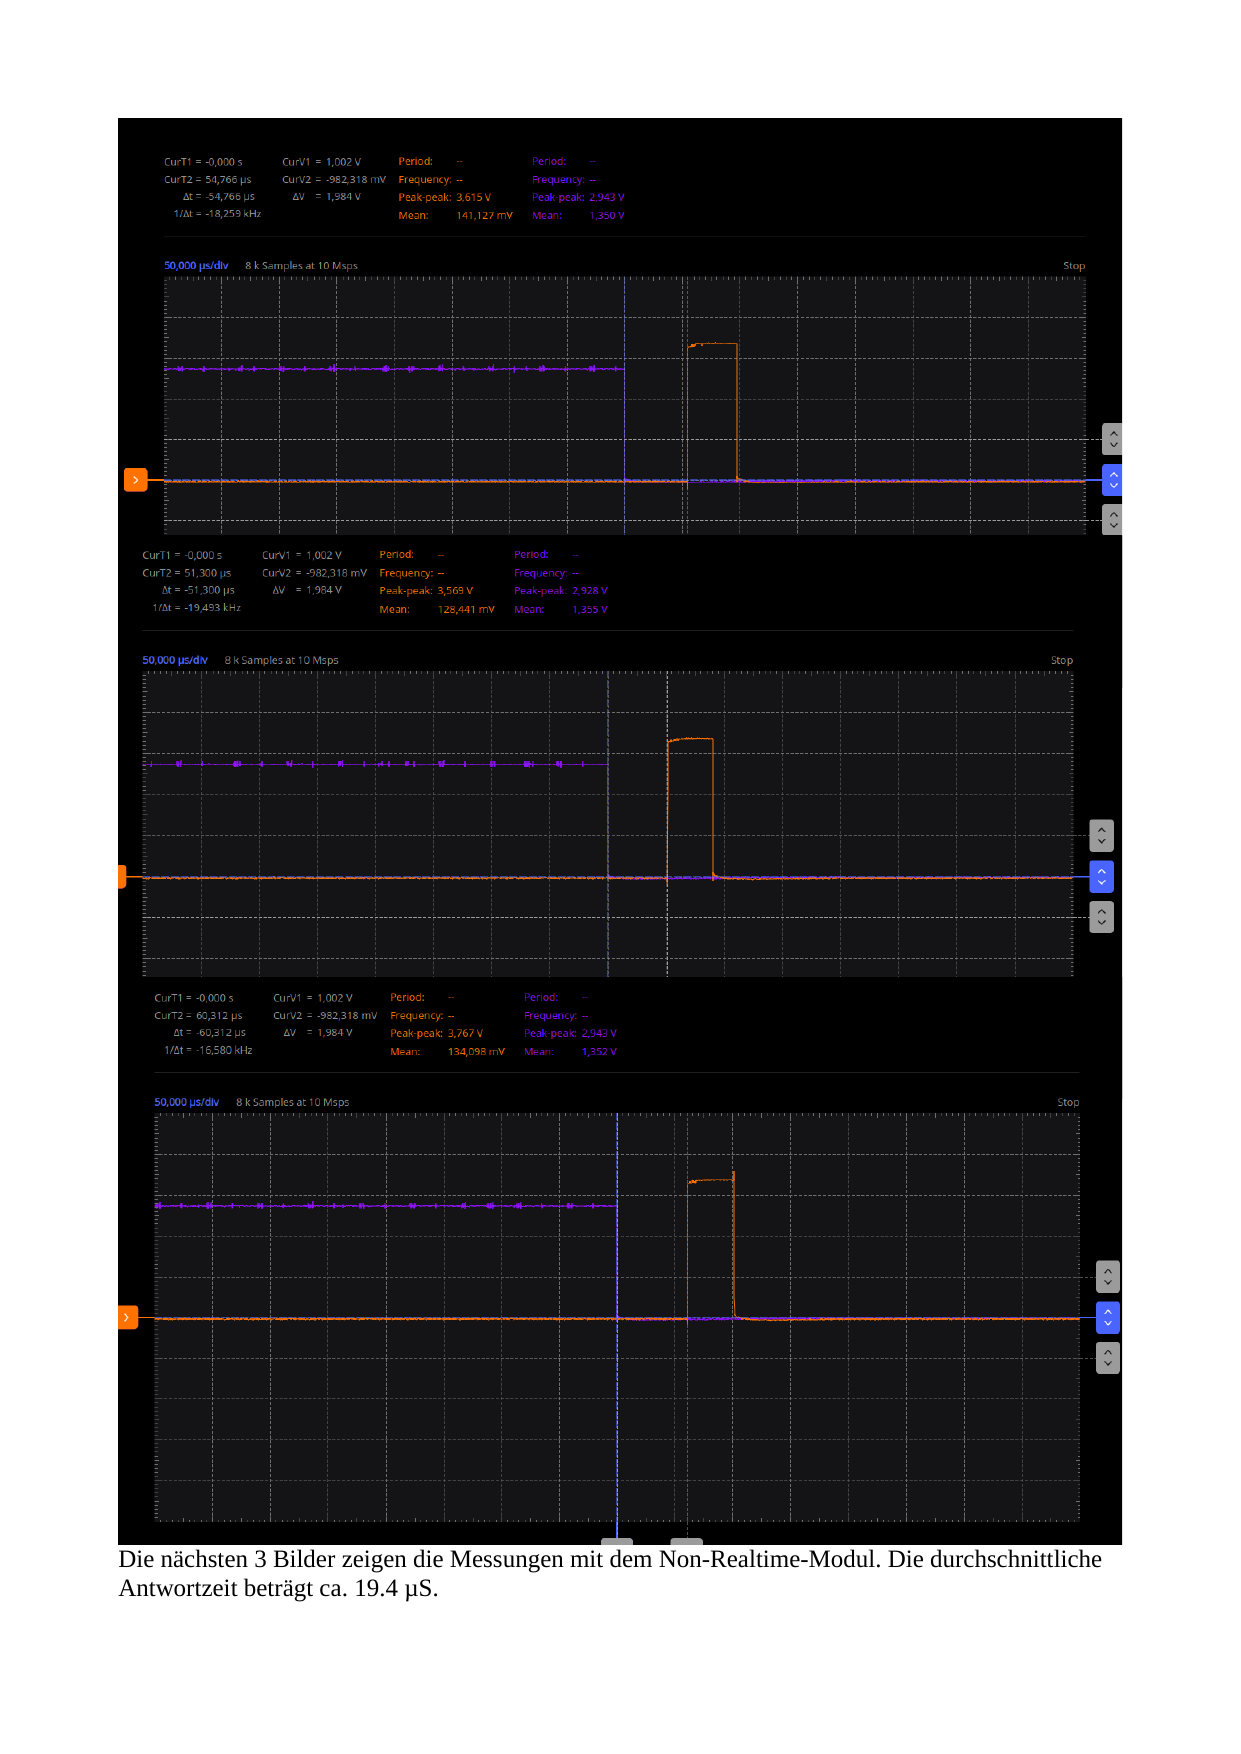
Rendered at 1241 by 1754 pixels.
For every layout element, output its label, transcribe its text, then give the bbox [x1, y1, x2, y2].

picture [118, 118, 1123, 1545]
text Die nächsten 3 Bilder zeigen die Messungen mit dem Non-Realtime-Modul. Die durchschnittliche Antwortzeit beträgt ca. 19.4 µS. [118, 1545, 1122, 1602]
